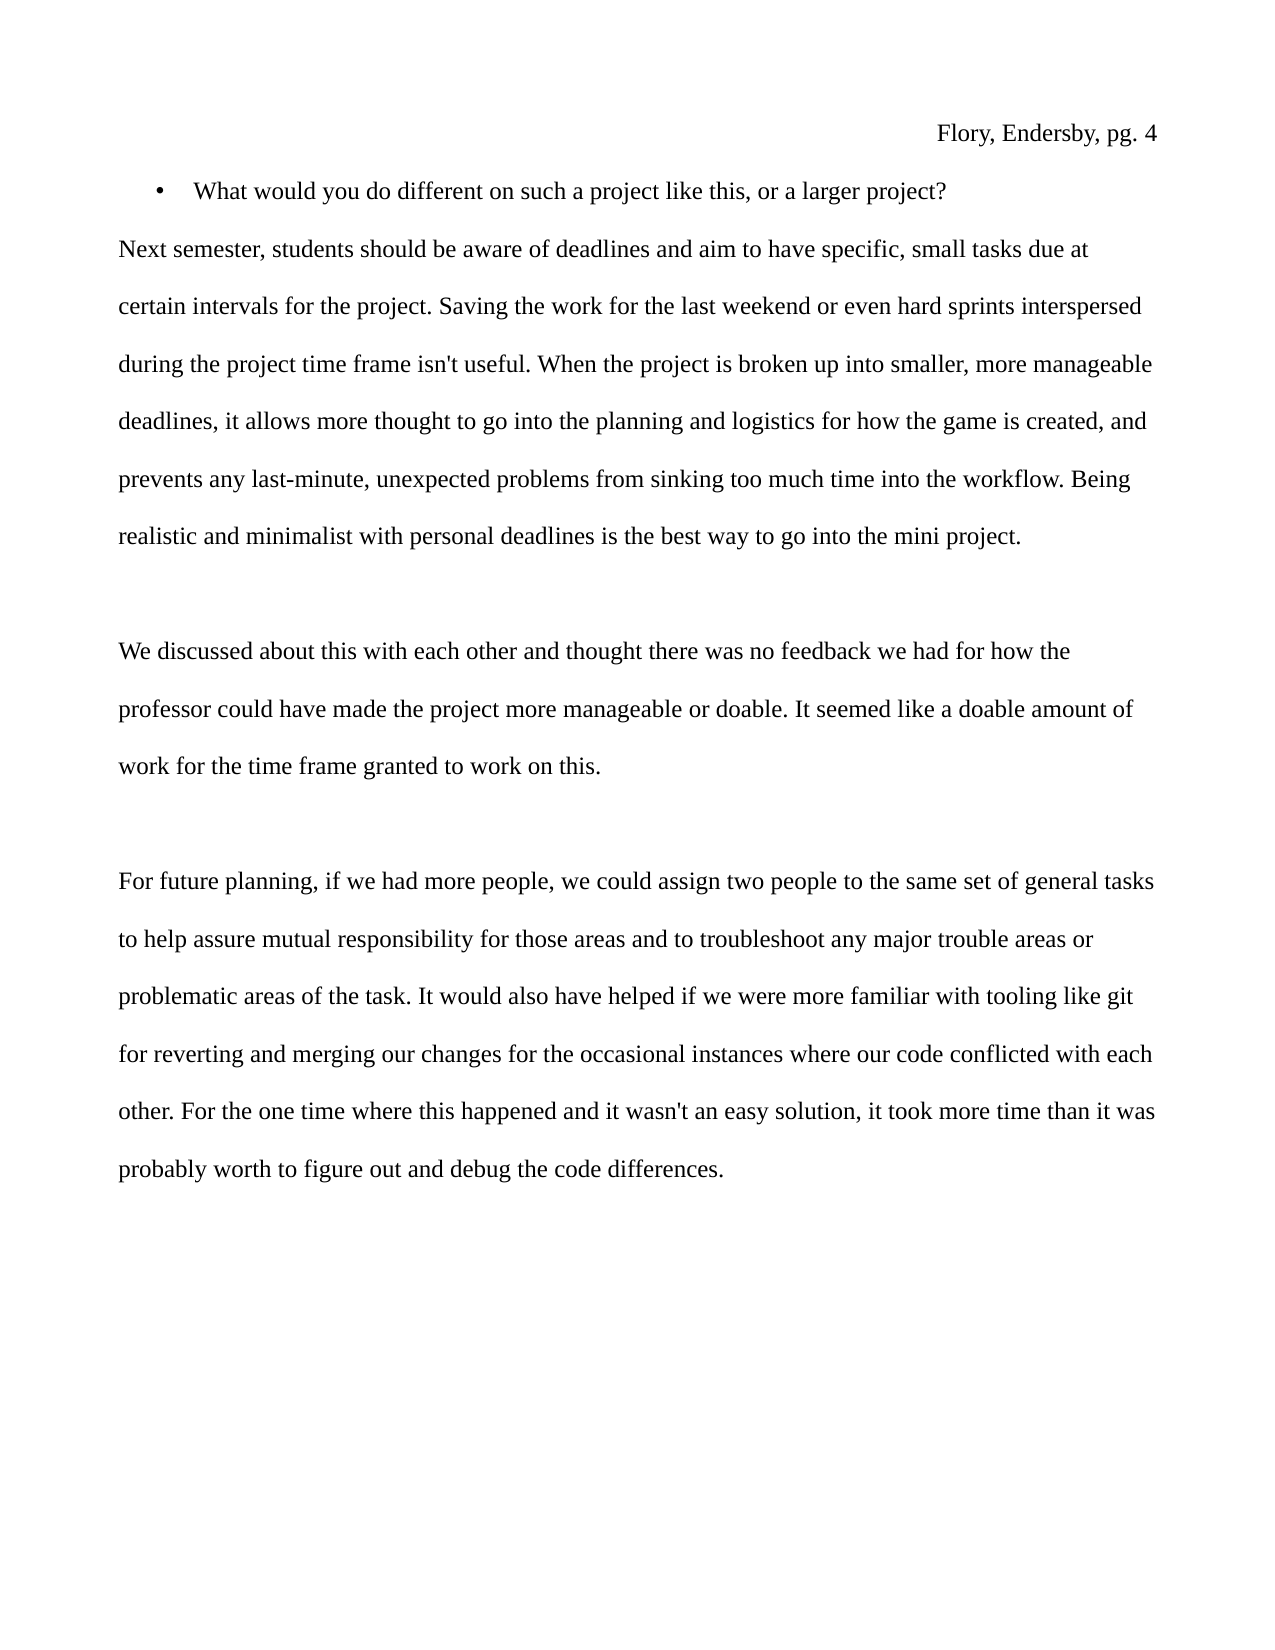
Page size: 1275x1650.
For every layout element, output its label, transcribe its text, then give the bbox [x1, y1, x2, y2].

list What would you do different on such a project like this, or a larger project? [156, 176, 1157, 205]
text Next semester, students should be aware of deadlines and aim to have specific, small tasks due at certain intervals for the project. Saving the work for the last weekend or even hard sprints interspersed during the project time frame isn't useful. When the project is broken up into smaller, more manageable deadlines, it allows more thought to go into the planning and logistics for how the game is created, and prevents any last-minute, unexpected problems from sinking too much time into the workflow. Being realistic and minimalist with personal deadlines is the best way to go into the mini project. [118, 234, 1157, 550]
text We discussed about this with each other and thought there was no feedback we had for how the professor could have made the project more manageable or doable. It seemed like a doable amount of work for the time frame granted to work on this. [118, 636, 1157, 780]
text For future planning, if we had more people, we could assign two people to the same set of general tasks to help assure mutual responsibility for those areas and to troubleshoot any major trouble areas or problematic areas of the task. It would also have helped if we were more familiar with tooling like git for reverting and merging our changes for the occasional instances where our code conflicted with each other. For the one time where this happened and it wasn't an easy solution, it took more time than it was probably worth to figure out and debug the code differences. [118, 866, 1157, 1183]
